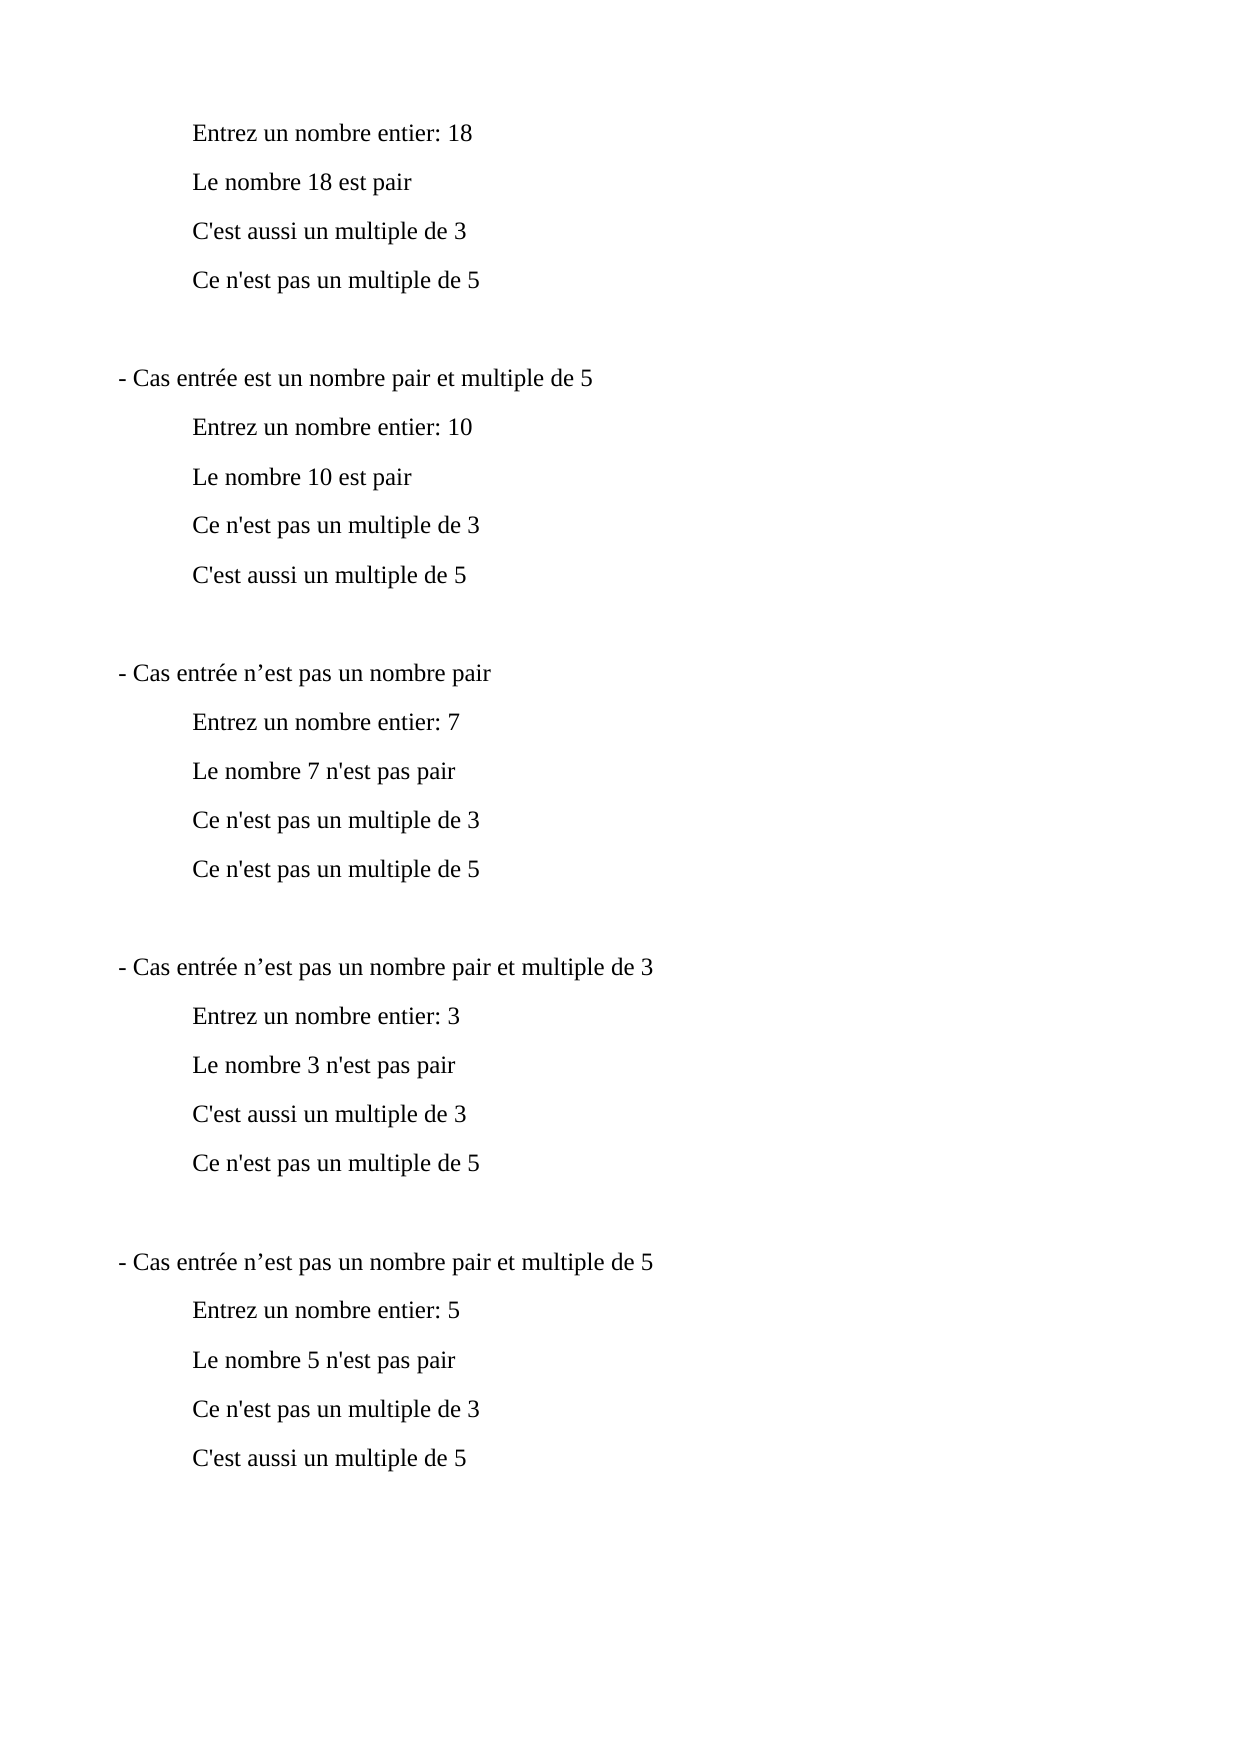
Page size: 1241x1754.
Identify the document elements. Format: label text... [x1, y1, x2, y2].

text Ce n'est pas un multiple de 5 [118, 854, 1122, 883]
text Le nombre 7 n'est pas pair [118, 756, 1122, 785]
text C'est aussi un multiple de 5 [118, 1443, 1122, 1472]
text - Cas entrée n’est pas un nombre pair et multiple de 3 [118, 952, 1122, 981]
text Ce n'est pas un multiple de 3 [118, 1394, 1122, 1422]
text Ce n'est pas un multiple de 5 [118, 265, 1122, 294]
text Le nombre 18 est pair [118, 167, 1122, 196]
text Le nombre 3 n'est pas pair [118, 1050, 1122, 1079]
text C'est aussi un multiple de 5 [118, 560, 1122, 588]
text - Cas entrée est un nombre pair et multiple de 5 [118, 363, 1122, 392]
text Ce n'est pas un multiple de 3 [118, 511, 1122, 539]
text Entrez un nombre entier: 18 [118, 118, 1122, 147]
text Ce n'est pas un multiple de 5 [118, 1148, 1122, 1177]
text C'est aussi un multiple de 3 [118, 1099, 1122, 1128]
text Entrez un nombre entier: 5 [118, 1296, 1122, 1324]
text C'est aussi un multiple de 3 [118, 216, 1122, 245]
text Entrez un nombre entier: 10 [118, 412, 1122, 441]
text Le nombre 5 n'est pas pair [118, 1345, 1122, 1373]
text - Cas entrée n’est pas un nombre pair [118, 658, 1122, 687]
text Entrez un nombre entier: 7 [118, 707, 1122, 736]
text Entrez un nombre entier: 3 [118, 1001, 1122, 1030]
text Le nombre 10 est pair [118, 462, 1122, 490]
text Ce n'est pas un multiple de 3 [118, 805, 1122, 834]
text - Cas entrée n’est pas un nombre pair et multiple de 5 [118, 1247, 1122, 1275]
